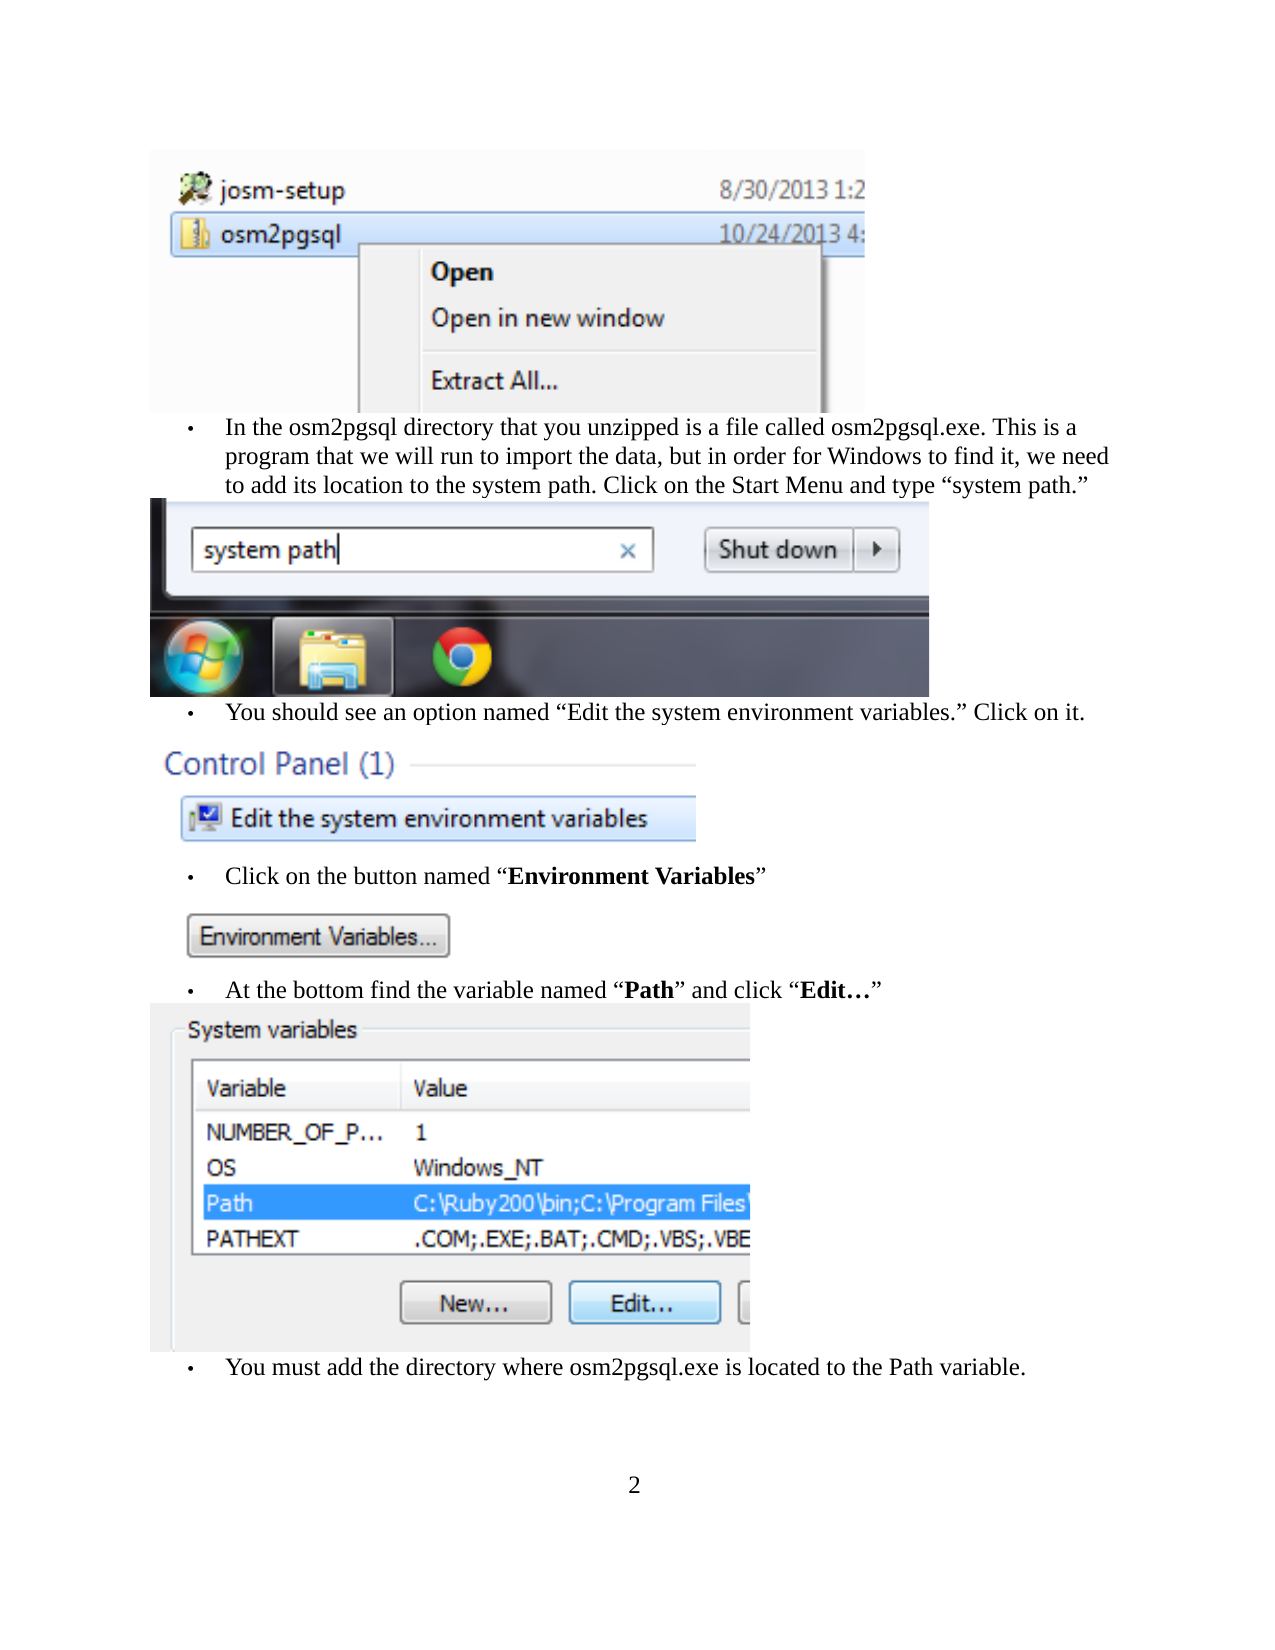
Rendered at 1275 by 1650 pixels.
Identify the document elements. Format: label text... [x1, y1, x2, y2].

picture [150, 498, 930, 697]
list At the bottom find the variable named “Path” and click “Edit…” [187, 975, 1125, 1004]
picture [150, 1003, 750, 1352]
list You should see an option named “Edit the system environment variables.” Click on it. [187, 697, 1125, 725]
list You must add the directory where osm2pgsql.exe is located to the Path variable. [187, 1352, 1125, 1380]
picture [150, 725, 696, 861]
list In the osm2pgsql directory that you unzipped is a file called osm2pgsql.exe. This is a program that we will run to import the data, but in order for Windows to find it, we need to add its location to the system path. Click on the Start Menu and type “system path.” [187, 412, 1125, 499]
picture [150, 889, 484, 975]
list Click on the button named “Environment Variables” [187, 861, 1125, 889]
picture [150, 150, 865, 413]
